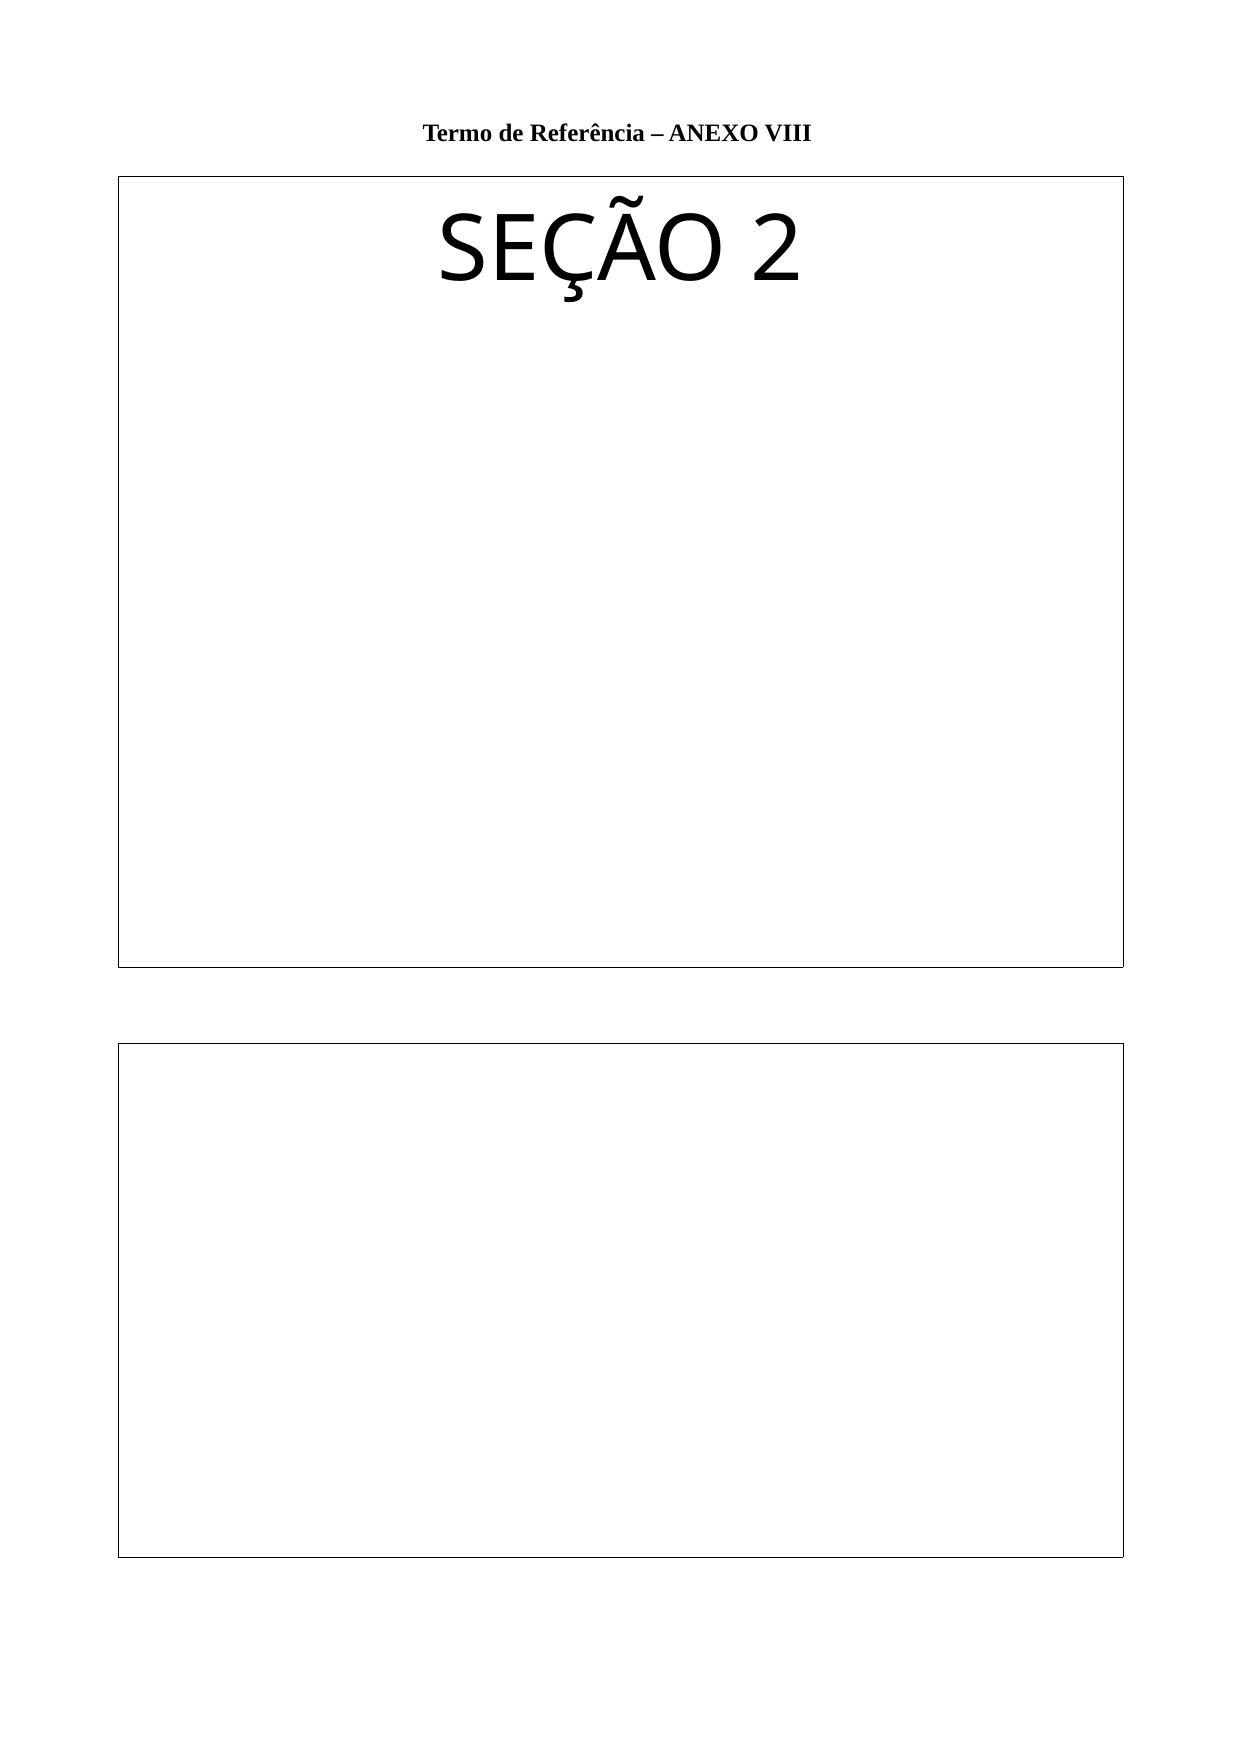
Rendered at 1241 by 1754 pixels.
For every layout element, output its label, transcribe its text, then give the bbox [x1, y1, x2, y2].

table_header SEÇÃO 2 [119, 177, 1123, 967]
table_header [119, 1044, 1123, 1557]
